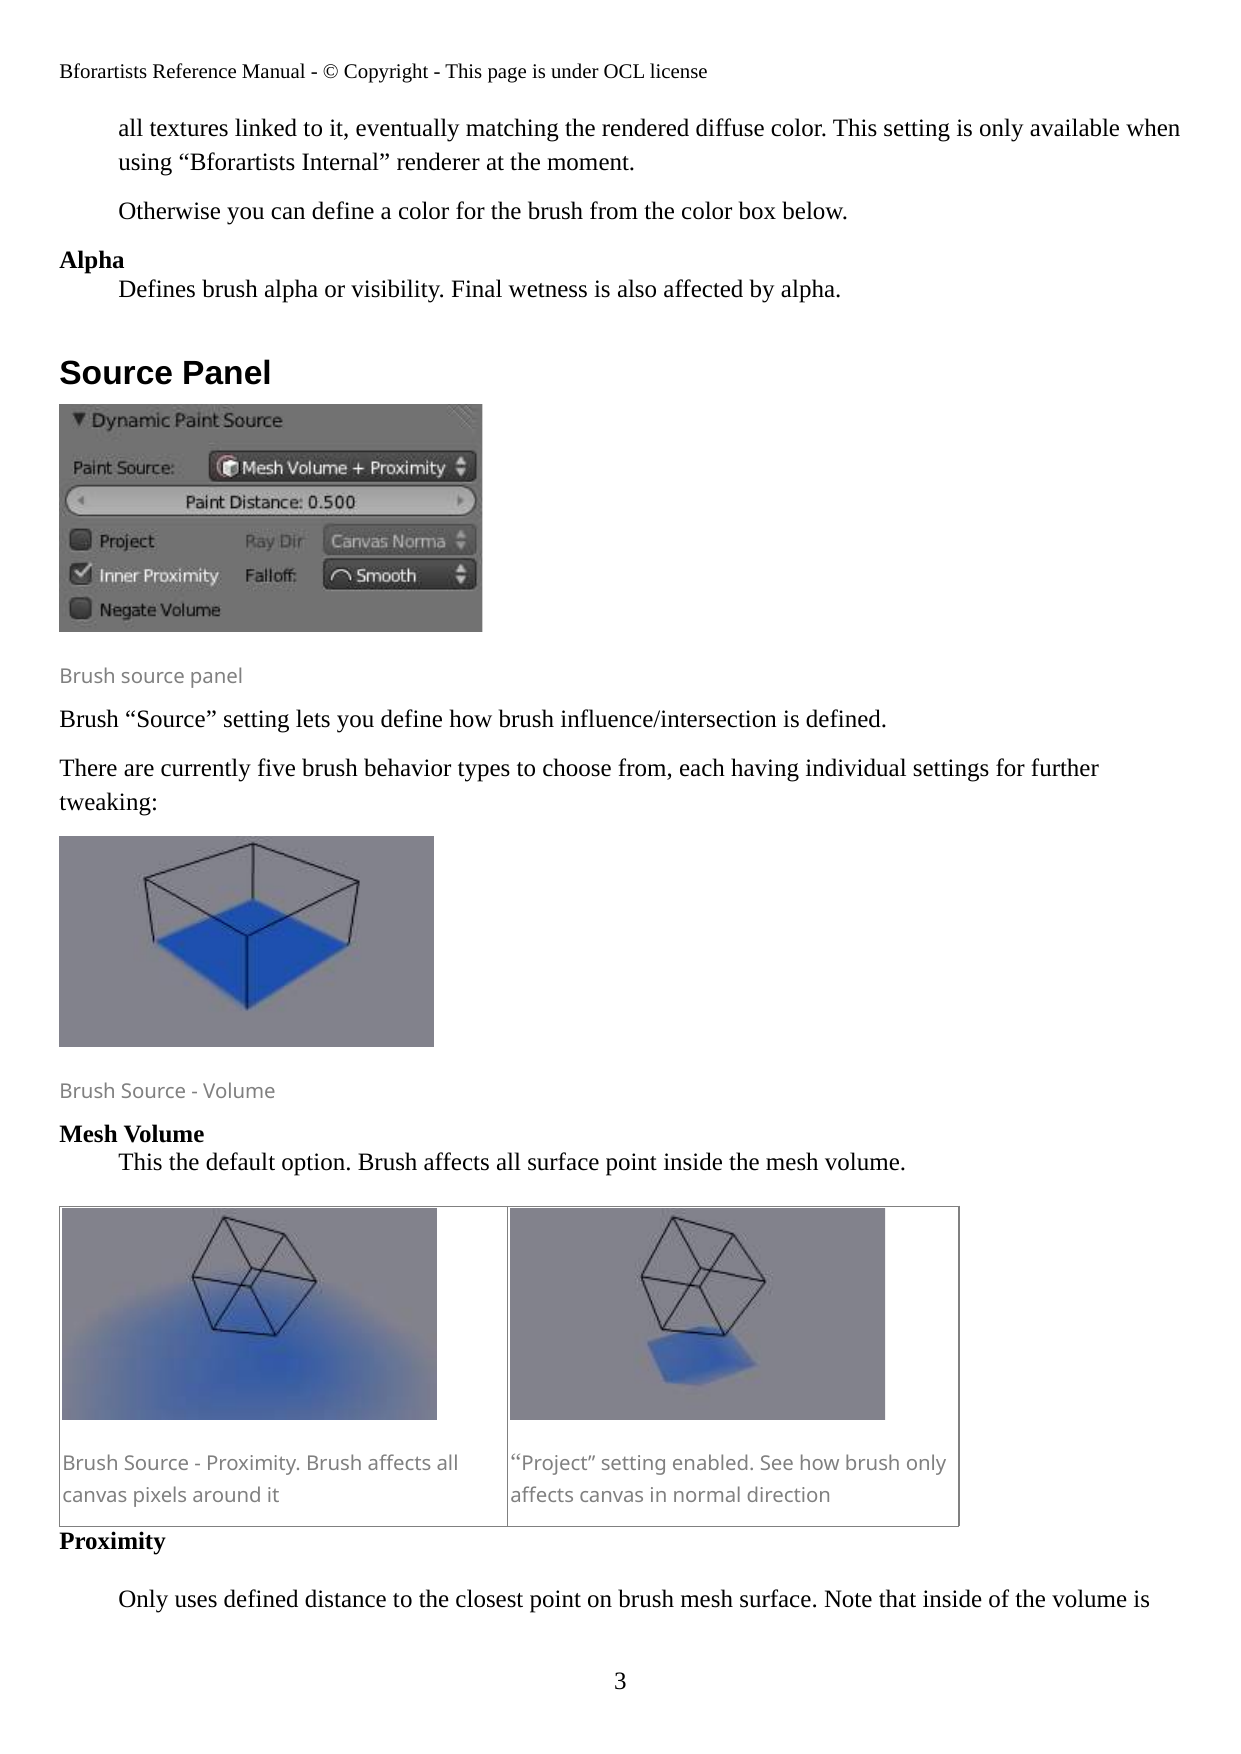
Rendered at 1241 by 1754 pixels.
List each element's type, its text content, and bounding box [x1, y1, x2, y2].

text Only uses defined distance to the closest point on brush mesh surface. Note that inside of the volume is [118, 1584, 1181, 1613]
table_header “Project” setting enabled. See how brush only affects canvas in normal direction [508, 1207, 958, 1526]
subtitle Mesh Volume [59, 1119, 1181, 1147]
text Otherwise you can define a color for the brush from the color box below. [118, 196, 1181, 225]
table_header Brush Source - Proximity. Brush affects all canvas pixels around it [60, 1207, 507, 1526]
picture [59, 836, 434, 1047]
text There are currently five brush behavior types to choose from, each having individual settings for further tweaking: [59, 753, 1181, 816]
text Brush Source - Volume [59, 1073, 1181, 1104]
text Brush “Source” setting lets you define how brush influence/intersection is defined. [59, 704, 1181, 732]
subtitle Alpha [59, 245, 1181, 274]
picture [62, 1208, 437, 1420]
list Defines brush alpha or visibility. Final wetness is also affected by alpha. [118, 274, 1181, 303]
text Brush source panel [59, 658, 1181, 689]
picture [59, 404, 483, 632]
list This the default option. Brush affects all surface point inside the mesh volume. [118, 1147, 1181, 1176]
subtitle Source Panel [59, 353, 1181, 392]
text all textures linked to it, eventually matching the rendered diffuse color. This setting is only available when using “Bforartists Internal” renderer at the moment. [118, 113, 1181, 176]
picture [510, 1208, 886, 1420]
subtitle Proximity [59, 1526, 1181, 1555]
